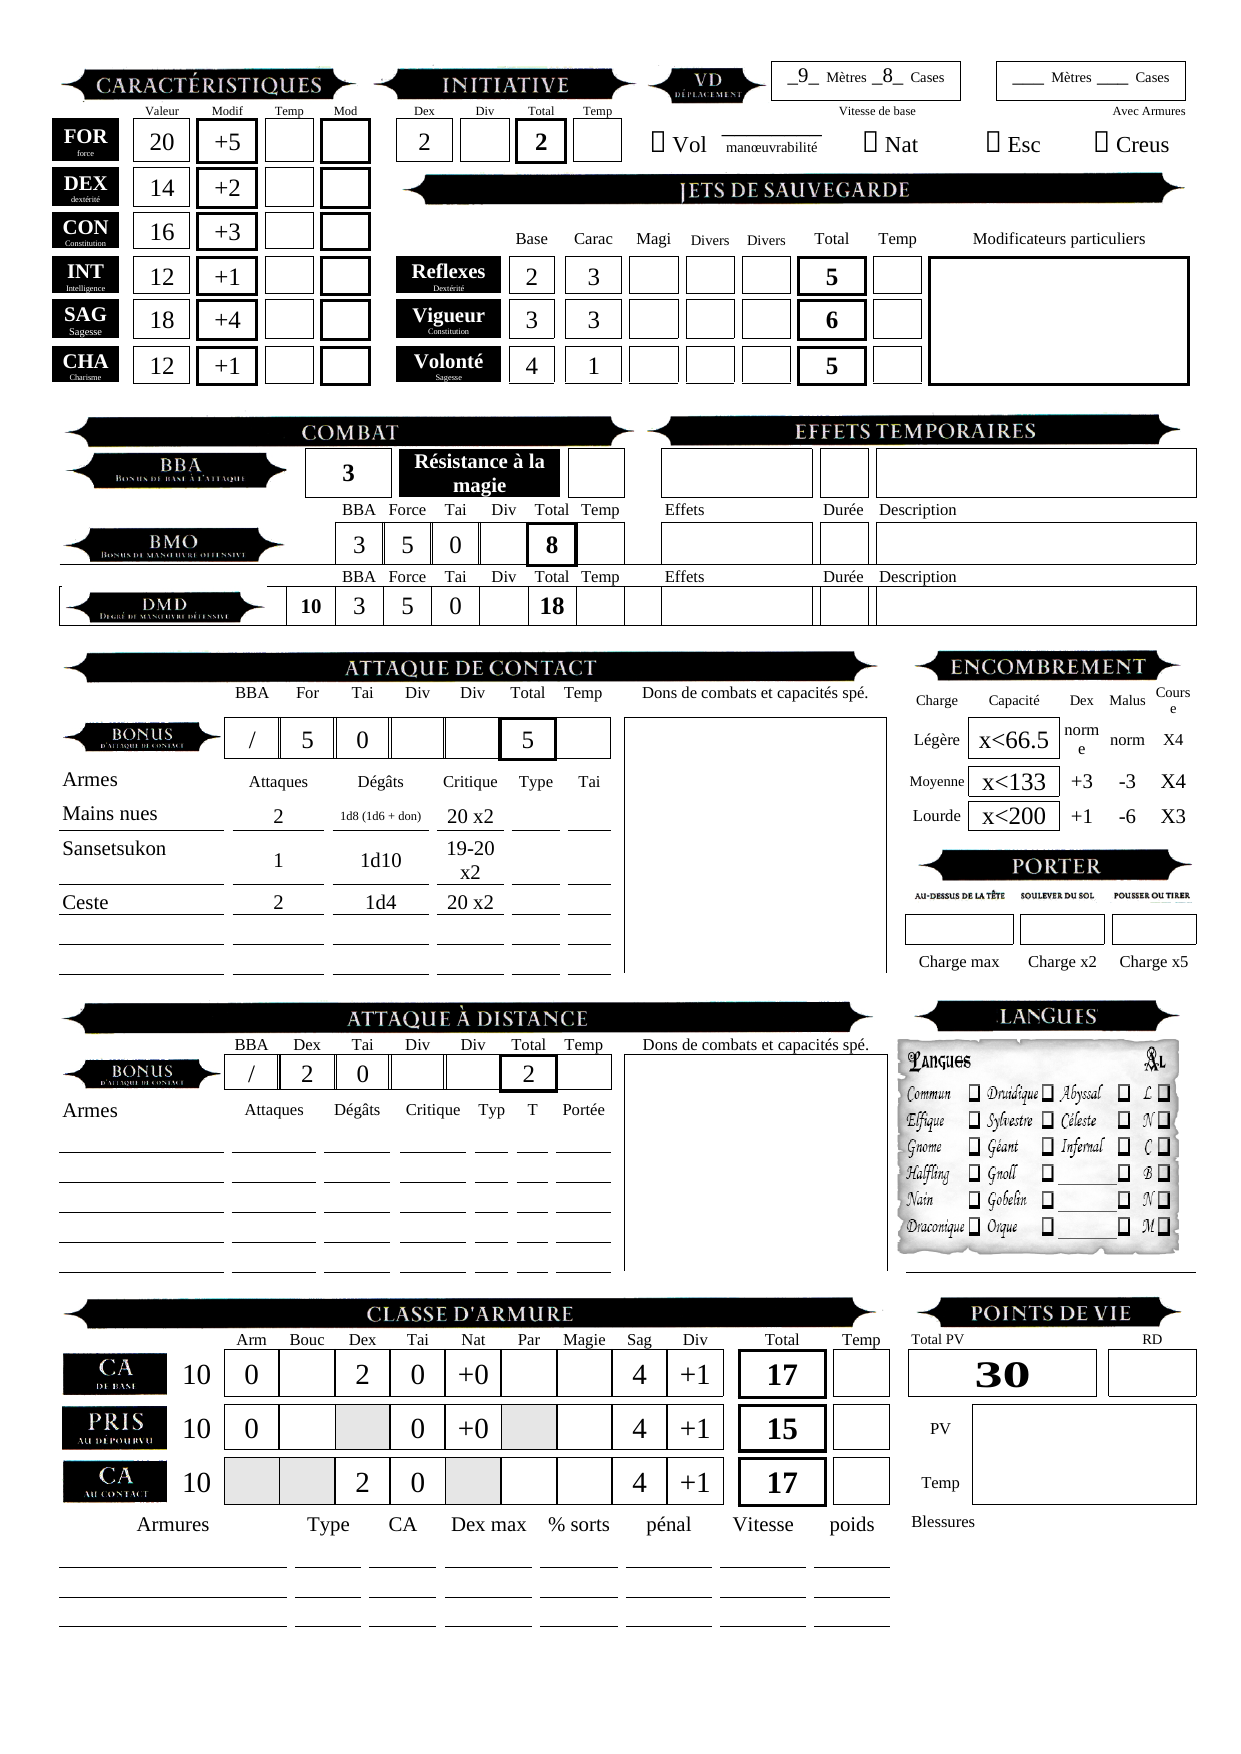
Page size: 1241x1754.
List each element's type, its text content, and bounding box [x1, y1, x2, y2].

table_cell [622, 118, 640, 161]
table_cell [890, 1543, 908, 1567]
table_cell [233, 949, 324, 974]
table_cell 3 [336, 523, 382, 563]
table_cell DEX dextérité [52, 167, 119, 206]
table_cell [556, 1183, 611, 1187]
table_cell [678, 248, 686, 256]
table_cell [723, 1449, 739, 1457]
table_cell [266, 213, 313, 248]
table_cell [134, 339, 190, 346]
table_cell [466, 1217, 475, 1241]
table_cell [400, 1247, 466, 1271]
table_cell [429, 949, 437, 974]
table_cell 1 [233, 835, 324, 884]
table_cell [436, 1567, 445, 1572]
table_cell [52, 293, 119, 298]
table_cell [287, 1602, 295, 1626]
table_cell [611, 1212, 624, 1217]
table_cell Critique [400, 1097, 466, 1122]
table_header [611, 684, 624, 717]
table_cell 19-20 x2 [437, 835, 504, 884]
table_cell BBA [335, 498, 383, 522]
table_cell Total [528, 567, 576, 586]
table_cell [224, 914, 232, 919]
table_cell [791, 346, 797, 382]
table_cell [626, 1598, 712, 1602]
table_cell [509, 206, 1188, 212]
table_cell Blessures [908, 1512, 1196, 1626]
table_cell [390, 1450, 445, 1457]
table_cell [969, 759, 1059, 766]
table_header Div [445, 1035, 501, 1054]
table_cell [59, 1457, 169, 1504]
table_cell [1063, 1396, 1109, 1404]
table_cell [790, 212, 798, 248]
table_cell [279, 1450, 335, 1457]
table_cell [814, 1598, 889, 1602]
table_cell [630, 294, 678, 298]
table_cell +3 [1060, 766, 1104, 796]
table_cell [316, 1217, 324, 1241]
table_header Temp [573, 104, 622, 118]
table_cell [59, 885, 224, 889]
table_cell [888, 1152, 906, 1157]
table_cell Volonté Sagesse [396, 346, 501, 382]
table_cell [119, 118, 133, 161]
table_cell [517, 1183, 548, 1187]
table_cell Dex max [445, 1512, 532, 1536]
table_cell [501, 1505, 557, 1512]
table_header Div [390, 684, 445, 717]
table_cell Attaques [232, 1097, 316, 1122]
table_cell [624, 718, 886, 974]
table_cell [554, 338, 565, 346]
table_cell [888, 1054, 906, 1089]
table_cell [371, 256, 396, 293]
table_cell [324, 919, 332, 944]
table_cell X3 [1150, 801, 1196, 830]
table_cell [890, 1457, 908, 1504]
table_cell [314, 256, 320, 293]
table_header Temp [833, 1330, 889, 1349]
table_cell [973, 1405, 1196, 1504]
table_cell [512, 796, 560, 801]
table_cell [905, 758, 969, 766]
table_cell 8 [529, 525, 574, 563]
table_cell [887, 796, 905, 801]
table_cell [887, 835, 905, 884]
table_cell [565, 339, 622, 346]
picture [908, 846, 1193, 903]
table_cell +1 [668, 1350, 723, 1396]
table_cell [556, 1127, 611, 1152]
table_cell [447, 1055, 499, 1089]
table_cell [720, 1602, 806, 1626]
table_cell [712, 1567, 720, 1572]
table_cell [114, 1504, 169, 1512]
table_header Total [500, 684, 555, 717]
table_cell FOR force [52, 118, 119, 161]
table_header Dons de combats et capacités spé. [624, 684, 886, 717]
table_cell [436, 1536, 445, 1543]
table_header [169, 1330, 224, 1349]
table_cell [973, 1397, 1063, 1404]
table_cell 5 [800, 349, 864, 382]
table_cell [735, 299, 742, 338]
table_cell [742, 248, 790, 256]
table_cell 0 [391, 1458, 445, 1504]
table_cell [806, 1597, 814, 1602]
table_cell % sorts [540, 1512, 618, 1536]
table_cell [512, 885, 560, 889]
table_cell [567, 118, 573, 161]
table_cell [568, 885, 611, 889]
table_cell [429, 766, 437, 796]
table_cell [888, 1217, 906, 1241]
table_cell pénal [626, 1512, 712, 1536]
table_cell [390, 1217, 400, 1241]
table_header [640, 104, 715, 118]
table_cell Description [876, 565, 1196, 586]
table_cell [625, 522, 661, 563]
table_cell [517, 1153, 548, 1157]
table_cell 0 [337, 1055, 388, 1089]
table_header Bouc [279, 1330, 335, 1349]
table_cell [922, 346, 928, 382]
table_cell [224, 889, 232, 914]
table_header Vitesse de base [836, 104, 996, 118]
picture [62, 1406, 167, 1450]
table_cell [630, 339, 678, 346]
table_cell [1104, 949, 1112, 974]
table_cell [313, 248, 321, 256]
table_cell [743, 347, 790, 382]
table_cell [555, 299, 565, 338]
table_cell [720, 1543, 806, 1567]
table_cell 0 [225, 1350, 278, 1396]
table_cell [568, 919, 611, 944]
table_cell [611, 889, 624, 914]
table_cell [392, 718, 443, 758]
table_cell [265, 339, 313, 346]
table_cell [833, 1397, 889, 1404]
table_cell [59, 1602, 287, 1626]
table_cell [287, 1512, 295, 1536]
table_cell [400, 1243, 466, 1247]
table_cell [1059, 758, 1104, 766]
table_cell [370, 248, 396, 256]
table_cell BBA [335, 565, 383, 586]
table_cell [1105, 914, 1112, 944]
table_cell [370, 338, 396, 346]
table_cell [400, 1153, 466, 1157]
table_cell [618, 1536, 626, 1543]
table_cell [813, 522, 820, 563]
table_header Dex [1059, 684, 1104, 717]
table_cell Typ [475, 1097, 508, 1122]
table_cell [316, 1097, 324, 1122]
table_cell [371, 212, 396, 248]
table_cell [887, 830, 905, 835]
table_cell [324, 949, 332, 974]
table_cell [257, 338, 265, 346]
table_header Valeur [134, 104, 190, 118]
table_cell [921, 248, 929, 256]
table_cell [554, 293, 565, 298]
table_cell [509, 339, 554, 346]
table_cell [558, 1458, 611, 1504]
table_cell [662, 523, 812, 563]
table_cell [931, 259, 1187, 382]
table_cell [555, 346, 565, 382]
table_cell [59, 1349, 169, 1396]
table_cell [806, 1567, 814, 1572]
table_cell [446, 718, 498, 758]
table_cell [626, 1568, 712, 1572]
table_cell [814, 1573, 889, 1597]
table_cell [825, 1449, 833, 1457]
table_header [622, 104, 640, 118]
table_cell [453, 161, 460, 167]
table_cell [314, 346, 320, 382]
table_cell [512, 915, 560, 919]
table_cell [390, 1247, 400, 1271]
table_cell [827, 1457, 833, 1504]
table_cell [224, 1247, 232, 1271]
table_cell [611, 796, 624, 801]
table_header [392, 449, 399, 497]
table_cell [59, 1243, 224, 1247]
table_header ________manœuvrabilité [715, 104, 828, 161]
table_header [509, 104, 517, 118]
table_cell [324, 1153, 390, 1157]
table_header Tai [390, 1330, 445, 1349]
table_header [869, 449, 876, 497]
table_cell [558, 1405, 611, 1449]
table_cell Total [528, 497, 576, 522]
table_cell [560, 884, 568, 889]
table_cell [324, 889, 332, 914]
table_header Total PV [908, 1330, 1096, 1349]
table_cell [59, 1127, 224, 1152]
table_cell [611, 835, 624, 884]
table_cell [560, 796, 568, 801]
table_cell [1021, 915, 1104, 944]
table_cell [119, 212, 133, 248]
table_cell [743, 300, 790, 338]
table_cell [888, 1182, 906, 1187]
table_cell [612, 1450, 667, 1457]
table_cell [806, 1602, 814, 1626]
table_cell [280, 1458, 334, 1504]
table_cell [279, 1505, 335, 1512]
table_cell [565, 294, 622, 298]
table_cell [565, 248, 622, 256]
table_cell [224, 835, 232, 884]
table_cell [224, 759, 280, 766]
table_cell CON Constitution [52, 212, 119, 248]
table_cell [922, 299, 928, 338]
table_cell [361, 1573, 369, 1597]
table_cell [667, 1505, 723, 1512]
table_cell 12 [134, 347, 189, 382]
table_cell [887, 758, 905, 766]
picture [59, 409, 1181, 494]
table_cell [390, 1152, 400, 1157]
table_cell [369, 1602, 436, 1626]
table_cell [568, 835, 611, 884]
table_cell 3 [336, 587, 383, 625]
table_cell [396, 293, 501, 298]
table_cell [578, 523, 624, 563]
table_cell [316, 1122, 324, 1127]
table_cell [400, 1157, 466, 1182]
table_header Temp [556, 1035, 611, 1054]
table_cell [821, 587, 868, 625]
table_cell [335, 1090, 390, 1097]
table_header [565, 104, 573, 118]
table_cell [712, 1573, 720, 1597]
table_cell [59, 565, 286, 586]
table_cell [630, 300, 678, 338]
table_cell [224, 1182, 232, 1187]
table_cell [396, 167, 1188, 206]
table_cell [323, 215, 368, 248]
table_cell [890, 1396, 908, 1404]
table_cell [512, 835, 560, 884]
table_cell Mains nues [59, 801, 224, 830]
table_cell [224, 1127, 232, 1152]
table_cell [190, 118, 196, 161]
table_cell [1150, 830, 1196, 835]
table_cell [224, 801, 232, 830]
table_cell 10 [169, 1404, 224, 1449]
table_cell [679, 256, 686, 293]
table_cell [867, 346, 873, 382]
table_cell [396, 206, 501, 212]
table_cell [190, 161, 198, 167]
table_cell [906, 915, 1013, 944]
table_cell [969, 831, 1059, 835]
table_cell [114, 1568, 169, 1572]
table_cell [324, 1243, 390, 1247]
table_cell [611, 914, 624, 919]
table_cell [504, 889, 512, 914]
table_header Charge [905, 684, 969, 717]
table_cell [501, 293, 509, 298]
table_cell [517, 1247, 548, 1271]
table_cell [369, 1573, 436, 1597]
table_header BBA [224, 684, 280, 717]
table_cell [335, 1505, 390, 1512]
table_cell [370, 293, 396, 298]
table_cell [390, 1097, 400, 1122]
table_header Div [460, 104, 509, 118]
table_cell [390, 1090, 445, 1097]
table_cell [1059, 796, 1104, 801]
picture [59, 998, 1181, 1035]
table_cell Base [509, 212, 554, 248]
table_header [886, 684, 905, 717]
table_cell  Nat [836, 118, 944, 161]
table_cell [833, 1450, 889, 1457]
table_cell [556, 1090, 611, 1097]
table_cell [626, 1543, 712, 1567]
table_cell 1d4 [333, 889, 429, 914]
table_cell [501, 299, 509, 338]
table_cell 2 [397, 119, 452, 161]
table_cell X4 [1150, 717, 1196, 758]
table_cell [501, 212, 509, 248]
table_cell [52, 248, 119, 256]
table_cell [59, 1217, 224, 1241]
table_header Total [501, 1035, 556, 1054]
table_cell [814, 1602, 889, 1626]
table_cell [371, 299, 396, 338]
table_cell 17 [741, 1460, 824, 1504]
table_cell [558, 1055, 611, 1089]
table_cell [556, 1247, 611, 1271]
table_cell [266, 257, 313, 293]
table_cell [361, 1567, 369, 1572]
table_cell [618, 1602, 626, 1626]
table_cell [557, 1505, 612, 1512]
table_cell [556, 1153, 611, 1157]
table_cell Divers [742, 212, 790, 248]
table_cell [512, 949, 560, 974]
table_cell Portée [556, 1097, 611, 1122]
table_cell [558, 1350, 611, 1396]
table_cell +1 [199, 349, 255, 382]
table_cell [568, 801, 611, 830]
table_header [286, 449, 305, 497]
table_cell [508, 1157, 517, 1182]
table_cell [501, 1397, 557, 1404]
table_cell [59, 1089, 224, 1097]
table_cell 17 [741, 1352, 824, 1396]
table_cell [314, 167, 320, 206]
table_cell [888, 1247, 906, 1271]
table_cell [890, 1404, 908, 1449]
table_cell [1150, 796, 1196, 801]
table_cell [466, 1122, 475, 1127]
picture [59, 649, 1182, 684]
table_cell [59, 1153, 224, 1157]
table_cell [466, 1157, 475, 1182]
table_cell [868, 565, 876, 586]
table_cell [720, 1568, 747, 1572]
table_header Dons de combats et capacités spé. [625, 1035, 887, 1054]
table_cell [313, 293, 321, 298]
table_cell [190, 299, 196, 338]
table_cell 2 [233, 801, 324, 830]
table_cell [712, 1512, 720, 1536]
table_cell [321, 251, 369, 256]
table_cell [798, 248, 865, 256]
table_cell [396, 162, 452, 167]
table_cell [611, 830, 624, 835]
table_header For [280, 684, 335, 717]
table_cell [480, 587, 528, 625]
table_cell [556, 1213, 611, 1217]
table_cell [734, 212, 742, 248]
table_cell [429, 830, 437, 835]
table_cell [59, 1183, 224, 1187]
table_cell [790, 338, 798, 346]
table_cell x<133 [969, 767, 1059, 796]
table_header Temp [265, 104, 313, 118]
table_cell [232, 1157, 316, 1182]
table_cell [316, 1127, 324, 1152]
table_cell [512, 801, 560, 830]
table_cell Force [383, 565, 431, 586]
table_header [611, 1035, 624, 1054]
table_cell [626, 1602, 712, 1626]
table_cell [548, 1241, 556, 1247]
table_cell [887, 801, 905, 830]
table_cell [905, 830, 969, 835]
table_cell 2 [281, 1055, 334, 1089]
table_cell [1109, 1350, 1196, 1396]
table_cell Temp [908, 1457, 972, 1504]
table_cell [224, 830, 232, 835]
table_header Tai [335, 684, 390, 717]
table_cell [198, 341, 257, 346]
table_cell [169, 1536, 224, 1543]
table_cell [611, 1247, 624, 1271]
table_cell [287, 1573, 295, 1597]
table_cell [556, 1243, 611, 1247]
table_cell [265, 249, 313, 256]
table_cell [611, 1182, 624, 1187]
table_cell [59, 1122, 224, 1127]
table_cell 20 [134, 119, 189, 161]
table_cell [622, 212, 629, 248]
table_cell [504, 919, 512, 944]
table_header [825, 1330, 833, 1349]
table_cell [560, 830, 568, 835]
table_cell [890, 1597, 908, 1602]
table_cell [169, 1598, 224, 1602]
table_cell [568, 889, 611, 914]
table_cell [436, 1573, 445, 1597]
table_cell [869, 587, 876, 625]
table_header [59, 449, 286, 497]
table_cell [265, 294, 313, 298]
table_cell [460, 161, 1188, 167]
table_cell [257, 248, 265, 256]
table_cell [59, 945, 224, 949]
table_header [313, 104, 321, 118]
table_cell [396, 212, 501, 248]
table_cell 4 [613, 1350, 666, 1396]
table_cell [890, 1536, 908, 1543]
table_cell Vigueur Constitution [396, 299, 501, 338]
table_cell [119, 256, 133, 293]
table_cell [888, 1187, 906, 1212]
table_cell 0 [225, 1405, 278, 1449]
table_cell [429, 796, 437, 801]
table_cell [888, 1212, 906, 1217]
table_cell / [225, 1055, 277, 1089]
table_cell [400, 1127, 466, 1152]
table_cell [190, 256, 196, 293]
table_cell [475, 1122, 508, 1127]
table_cell [233, 796, 324, 801]
table_cell [502, 1350, 556, 1396]
table_cell [59, 1187, 224, 1212]
table_cell [611, 766, 624, 796]
table_cell [517, 1187, 548, 1212]
table_cell [921, 338, 928, 346]
table_cell 30 [909, 1350, 1096, 1396]
table_cell [475, 1217, 508, 1241]
table_cell [712, 1543, 720, 1567]
table_header [828, 104, 836, 118]
table_cell [679, 299, 686, 338]
table_cell [475, 1183, 508, 1187]
table_cell [504, 796, 512, 801]
table_cell [169, 1504, 224, 1512]
table_cell [508, 1212, 517, 1217]
table_cell [295, 1598, 361, 1602]
table_cell [622, 248, 629, 256]
table_cell [625, 1055, 887, 1271]
table_cell 10 [169, 1457, 224, 1504]
table_cell [747, 1598, 806, 1602]
table_cell [532, 1602, 540, 1626]
table_cell [517, 1217, 548, 1241]
table_cell [258, 299, 265, 338]
table_cell [888, 1097, 906, 1122]
table_header Dex [279, 1035, 335, 1054]
table_cell +3 [199, 215, 255, 248]
table_cell [224, 1157, 232, 1182]
table_cell norme [1060, 717, 1104, 758]
table_cell [445, 1602, 532, 1626]
table_cell Moyenne [905, 766, 968, 796]
table_cell [667, 1450, 723, 1457]
table_cell [548, 1122, 556, 1127]
table_cell [52, 338, 119, 346]
table_cell Charge x5 [1112, 949, 1196, 974]
table_header Mod [321, 104, 369, 118]
table_cell X4 [1150, 766, 1196, 796]
table_cell [429, 889, 437, 914]
table_cell [888, 1089, 906, 1097]
table_cell [335, 1397, 390, 1404]
table_cell [560, 949, 568, 974]
table_cell [224, 884, 232, 889]
table_cell [724, 1457, 738, 1504]
table_cell [612, 1397, 667, 1404]
table_cell [333, 885, 429, 889]
table_cell [429, 919, 437, 944]
table_cell [324, 944, 332, 949]
table_cell [798, 341, 865, 346]
table_cell [295, 1536, 361, 1543]
table_cell +1 [668, 1458, 723, 1504]
table_cell [445, 1536, 532, 1543]
table_cell [445, 1450, 501, 1457]
table_cell [313, 161, 321, 167]
table_cell [190, 212, 196, 248]
table_cell [59, 1568, 114, 1572]
table_cell [52, 206, 119, 212]
table_cell [611, 717, 624, 758]
table_cell [119, 346, 133, 382]
table_cell [611, 758, 624, 766]
table_cell [504, 766, 512, 796]
table_cell [445, 1568, 532, 1572]
table_cell [369, 1598, 436, 1602]
table_header [723, 1330, 739, 1349]
table_cell [517, 1157, 548, 1182]
table_cell +4 [199, 302, 255, 338]
table_cell -3 [1104, 766, 1150, 796]
table_cell [59, 1396, 114, 1404]
table_cell [59, 497, 286, 522]
picture [62, 524, 285, 564]
table_header [59, 1035, 224, 1054]
table_cell [611, 1127, 624, 1152]
table_cell [134, 207, 190, 212]
table_cell [324, 1127, 390, 1152]
table_cell Div [480, 497, 528, 522]
table_cell [512, 919, 560, 944]
table_cell [436, 1512, 445, 1536]
table_cell Attaques [233, 766, 324, 796]
table_header Capacité [969, 684, 1059, 717]
table_cell [560, 889, 568, 914]
table_cell [370, 161, 396, 167]
table_cell [504, 949, 512, 974]
table_cell +0 [446, 1405, 501, 1449]
table_cell [540, 1602, 618, 1626]
table_cell +0 [446, 1350, 500, 1396]
table_cell 2 [502, 1057, 555, 1089]
table_cell [324, 801, 332, 830]
table_cell [265, 207, 313, 212]
table_cell [324, 1187, 390, 1212]
table_cell [323, 349, 368, 382]
table_cell [190, 206, 198, 212]
table_cell [466, 1182, 475, 1187]
table_cell 20 x2 [437, 889, 504, 914]
table_cell [501, 1093, 556, 1097]
table_cell 0 [433, 523, 478, 563]
table_header Malus [1104, 684, 1150, 717]
table_cell [225, 1458, 279, 1504]
table_cell [626, 1536, 712, 1543]
table_header [59, 1330, 169, 1349]
table_cell [266, 119, 313, 161]
table_cell [686, 339, 734, 346]
table_cell [612, 1505, 667, 1512]
table_cell [888, 1122, 906, 1127]
table_cell [232, 1243, 316, 1247]
table_cell Divers [686, 212, 734, 248]
table_cell [540, 1573, 618, 1597]
table_cell [59, 1543, 287, 1567]
table_cell [314, 299, 320, 338]
table_cell [1104, 758, 1150, 766]
table_cell poids [814, 1512, 889, 1536]
table_cell [874, 347, 921, 382]
table_cell [224, 1152, 232, 1157]
table_cell [59, 1213, 224, 1217]
table_cell [504, 914, 512, 919]
table_cell [532, 1573, 540, 1597]
table_cell [839, 1505, 889, 1512]
table_cell 2 [336, 1458, 389, 1504]
table_cell [512, 831, 560, 835]
table_cell [286, 497, 335, 522]
table_cell [314, 118, 320, 161]
table_cell [333, 945, 429, 949]
table_cell [905, 835, 1196, 914]
table_cell [316, 1241, 324, 1247]
table_cell [512, 889, 560, 914]
table_cell [390, 1157, 400, 1182]
table_cell [280, 1350, 334, 1396]
table_cell [827, 1349, 833, 1396]
table_cell [743, 257, 790, 293]
table_cell [742, 294, 790, 298]
table_cell [508, 1187, 517, 1212]
table_cell 0 [391, 1405, 444, 1449]
table_header [453, 104, 460, 118]
table_header Temp [555, 684, 611, 717]
table_cell [313, 338, 321, 346]
table_cell [508, 1182, 517, 1187]
table_cell [371, 118, 396, 161]
table_cell [287, 1567, 295, 1572]
table_cell 15 [741, 1407, 824, 1449]
table_header Dex [396, 104, 452, 118]
table_cell [508, 1217, 517, 1241]
table_cell [59, 1404, 169, 1449]
table_cell INT Intelligence [52, 256, 119, 293]
table_cell Armures [59, 1512, 287, 1536]
table_cell 18 [529, 587, 576, 625]
table_cell [560, 944, 568, 949]
table_cell [316, 1212, 324, 1217]
picture [62, 1056, 221, 1090]
table_cell 10 [287, 587, 335, 625]
table_cell [437, 885, 504, 889]
table_cell [169, 1449, 224, 1457]
table_cell [630, 248, 678, 256]
table_cell 0 [391, 1350, 444, 1396]
table_cell [790, 248, 798, 256]
table_cell 2 [233, 889, 324, 914]
table_cell [475, 1243, 508, 1247]
table_cell [611, 801, 624, 830]
table_header Total [739, 1330, 825, 1349]
table_cell  Creus [1074, 118, 1188, 161]
table_cell [400, 1183, 466, 1187]
table_cell [618, 1567, 626, 1572]
table_header Magie [557, 1330, 612, 1349]
table_cell +2 [199, 170, 255, 206]
table_cell +1 [668, 1405, 723, 1449]
table_cell [335, 759, 390, 766]
table_cell 1 [566, 347, 621, 382]
table_cell [190, 293, 198, 298]
table_cell [735, 346, 742, 382]
table_cell [1013, 949, 1021, 974]
table_cell [475, 1153, 508, 1157]
table_cell [574, 119, 621, 161]
table_cell [59, 1504, 114, 1512]
table_cell [475, 1187, 508, 1212]
table_cell [662, 587, 812, 625]
table_cell [834, 1350, 889, 1396]
table_cell [475, 1127, 508, 1152]
table_cell [560, 766, 568, 796]
picture [399, 169, 1185, 206]
table_cell [814, 1543, 889, 1567]
table_cell [555, 256, 565, 293]
table_cell Charge max [905, 949, 1013, 974]
table_cell [119, 167, 133, 206]
table_cell [618, 1597, 626, 1602]
table_cell [321, 341, 369, 346]
table_cell [1063, 1505, 1109, 1512]
table_cell [944, 118, 959, 161]
table_cell [445, 1543, 532, 1567]
table_cell [324, 1157, 390, 1182]
table_cell [890, 1512, 908, 1536]
table_cell [59, 1449, 114, 1457]
table_header Div [390, 1035, 445, 1054]
table_header [662, 449, 812, 497]
table_cell [475, 1213, 508, 1217]
table_cell [119, 161, 134, 167]
table_cell [556, 1187, 611, 1212]
table_cell [233, 885, 324, 889]
table_cell [568, 949, 611, 974]
table_cell [323, 302, 368, 338]
table_cell [908, 1449, 972, 1457]
table_cell [1059, 830, 1104, 835]
table_cell [1112, 945, 1196, 949]
table_cell [59, 1157, 224, 1182]
table_cell [548, 1097, 556, 1122]
table_cell [548, 1127, 556, 1152]
table_cell [618, 1543, 626, 1567]
table_cell [336, 1405, 389, 1449]
table_cell [747, 1568, 806, 1572]
table_cell [224, 1212, 232, 1217]
table_header Résistance à la magie [399, 449, 560, 497]
table_header Dex [335, 1330, 390, 1349]
table_cell [453, 118, 460, 161]
table_cell Modificateurs particuliers [930, 212, 1188, 248]
table_cell [877, 587, 1196, 625]
table_cell -6 [1104, 801, 1150, 830]
table_cell [324, 1217, 390, 1241]
table_header [890, 1330, 908, 1349]
table_cell [501, 346, 509, 382]
table_header Sag [612, 1330, 667, 1349]
table_cell [119, 299, 133, 338]
table_cell [232, 1187, 316, 1212]
table_cell x<200 [969, 802, 1059, 830]
table_cell [509, 248, 554, 256]
table_header Avec Armures [996, 104, 1188, 118]
table_cell [466, 1127, 475, 1152]
table_cell [678, 293, 686, 298]
table_cell [887, 717, 905, 758]
table_cell [224, 1450, 279, 1457]
table_cell Temp [576, 565, 624, 586]
table_cell [532, 1536, 540, 1543]
table_cell [198, 251, 257, 256]
table_cell [361, 1602, 369, 1626]
table_cell [224, 949, 232, 974]
table_cell [279, 1397, 335, 1404]
table_cell [437, 831, 504, 835]
table_cell [1154, 1397, 1196, 1404]
table_cell [224, 1241, 232, 1247]
table_header Nat [445, 1330, 501, 1349]
table_cell Vitesse [720, 1512, 806, 1536]
table_cell [532, 1512, 540, 1536]
table_cell [190, 338, 198, 346]
table_cell [548, 1187, 556, 1212]
table_cell [324, 1183, 390, 1187]
table_cell [501, 338, 509, 346]
table_cell 2 [518, 121, 564, 161]
table_header Par [501, 1330, 557, 1349]
table_cell [313, 206, 321, 212]
table_cell [445, 759, 500, 766]
table_cell [888, 1241, 906, 1247]
table_cell [390, 1397, 445, 1404]
table_cell [369, 1543, 436, 1567]
table_cell [466, 1187, 475, 1212]
table_cell [437, 915, 504, 919]
table_cell Sansetsukon [59, 835, 224, 884]
table_cell Total [798, 212, 865, 248]
table_cell [232, 1183, 316, 1187]
table_cell [224, 944, 232, 949]
table_header [625, 449, 661, 497]
table_cell [508, 1241, 517, 1247]
table_cell [445, 1090, 501, 1097]
table_cell [517, 1213, 548, 1217]
table_cell [973, 1505, 1063, 1512]
table_cell [445, 1573, 532, 1597]
table_cell [390, 759, 445, 766]
table_cell [224, 1536, 279, 1543]
table_cell [502, 1458, 556, 1504]
table_cell [324, 1122, 390, 1127]
table_cell [630, 257, 678, 293]
table_cell [119, 293, 134, 298]
table_cell [548, 1247, 556, 1271]
table_cell [630, 347, 678, 382]
table_cell [500, 761, 555, 766]
table_cell [392, 1055, 443, 1089]
table_cell [557, 1450, 612, 1457]
table_cell [295, 1573, 361, 1597]
table_cell [266, 300, 313, 338]
table_cell [316, 1247, 324, 1271]
table_cell [611, 944, 624, 949]
table_cell [568, 831, 611, 835]
table_cell [540, 1568, 618, 1572]
table_cell [890, 1449, 908, 1457]
table_cell norm [1104, 717, 1150, 758]
table_cell [52, 161, 119, 167]
table_cell [1150, 758, 1196, 766]
table_cell [812, 497, 820, 522]
table_header [257, 104, 265, 118]
table_cell [611, 1187, 624, 1212]
table_cell Effets [662, 498, 812, 522]
table_cell [233, 945, 324, 949]
table_cell Dégâts [333, 766, 429, 796]
table_cell [887, 944, 905, 949]
table_cell [812, 565, 820, 586]
table_cell [790, 293, 798, 298]
table_cell [266, 168, 313, 206]
table_cell [233, 831, 324, 835]
table_cell [169, 1396, 224, 1404]
table_cell [825, 1396, 833, 1404]
table_cell [295, 1568, 361, 1572]
table_cell [560, 835, 568, 884]
table_cell [323, 170, 368, 206]
table_header [887, 1035, 906, 1054]
table_cell [890, 1602, 908, 1626]
table_cell [1066, 118, 1074, 161]
table_cell [324, 1213, 390, 1217]
table_cell [119, 248, 134, 256]
picture [62, 1352, 167, 1396]
table_cell [1014, 914, 1020, 944]
table_cell [611, 1152, 624, 1157]
table_cell [361, 1543, 369, 1567]
table_cell [867, 299, 873, 338]
table_cell Lourde [905, 801, 968, 830]
table_cell [316, 1187, 324, 1212]
table_cell 2 [336, 1350, 389, 1396]
table_cell [400, 1122, 466, 1127]
table_cell SAG Sagesse [52, 299, 119, 338]
table_cell [611, 1217, 624, 1241]
table_cell [1104, 944, 1112, 949]
table_cell [437, 949, 504, 974]
table_cell [686, 294, 734, 298]
table_cell [905, 945, 1013, 949]
table_cell [59, 1054, 224, 1089]
table_cell [618, 1512, 626, 1536]
table_cell 14 [134, 168, 189, 206]
table_cell Type [295, 1512, 361, 1536]
table_cell [739, 1399, 825, 1404]
table_cell [611, 884, 624, 889]
table_cell [887, 914, 905, 919]
table_cell [667, 1397, 723, 1404]
table_cell CA [369, 1512, 436, 1536]
table_cell [887, 919, 905, 944]
table_cell [390, 1241, 400, 1247]
table_cell [333, 919, 429, 944]
table_cell [119, 206, 134, 212]
table_cell [720, 1573, 806, 1597]
table_cell [323, 259, 368, 293]
table_cell [969, 797, 1059, 801]
table_cell 5 [800, 259, 864, 293]
table_cell [501, 256, 509, 293]
table_cell [466, 1247, 475, 1271]
table_cell [475, 1247, 508, 1271]
table_cell [813, 587, 820, 625]
table_cell [1109, 1505, 1154, 1512]
table_cell [445, 1598, 532, 1602]
table_cell [333, 949, 429, 974]
table_cell [1013, 944, 1021, 949]
table_cell [556, 1157, 611, 1182]
table_cell [557, 1397, 612, 1404]
table_cell [806, 1512, 814, 1536]
table_cell [504, 801, 512, 830]
table_cell [611, 949, 624, 974]
table_cell [720, 1598, 747, 1602]
table_cell Temp [576, 498, 624, 522]
table_cell [508, 1097, 517, 1122]
table_cell Description [876, 498, 1196, 522]
table_cell [190, 248, 198, 256]
table_cell [508, 1122, 517, 1127]
table_cell [324, 835, 332, 884]
table_header [569, 449, 624, 497]
table_cell [877, 523, 1196, 563]
table_cell [324, 830, 332, 835]
table_cell [134, 249, 190, 256]
table_cell [335, 1450, 390, 1457]
table_cell [1097, 1349, 1108, 1396]
table_cell [532, 1567, 540, 1572]
table_cell [540, 1543, 618, 1567]
table_cell 3 [510, 300, 554, 338]
table_cell [370, 206, 396, 212]
table_cell x<66.5 [969, 718, 1059, 758]
table_cell [508, 1247, 517, 1271]
table_cell [540, 1536, 618, 1543]
table_cell [687, 347, 734, 382]
table_cell [686, 248, 734, 256]
table_cell 10 [169, 1349, 224, 1396]
table_cell 1d8 (1d6 + don) [333, 801, 429, 830]
table_cell [396, 338, 501, 346]
table_cell [59, 1598, 114, 1602]
table_cell [874, 300, 921, 338]
table_cell [742, 339, 790, 346]
table_cell [791, 256, 797, 293]
table_cell [437, 796, 504, 801]
table_cell [622, 256, 629, 293]
table_cell [267, 587, 286, 625]
table_cell [279, 1090, 335, 1097]
table_cell Tai [431, 565, 479, 586]
table_cell [548, 1182, 556, 1187]
table_cell [59, 949, 224, 974]
table_cell [1109, 1397, 1154, 1404]
table_cell CHA Charisme [52, 346, 119, 382]
table_cell [233, 915, 324, 919]
table_header [119, 104, 134, 118]
picture [59, 61, 1181, 104]
table_cell [257, 206, 265, 212]
table_cell [626, 1573, 712, 1597]
table_cell [723, 1504, 739, 1512]
table_cell [548, 1212, 556, 1217]
table_cell [429, 884, 437, 889]
table_cell [232, 1153, 316, 1157]
table_cell [679, 346, 686, 382]
table_cell [828, 118, 836, 161]
table_cell [224, 1598, 279, 1602]
table_cell [611, 1157, 624, 1182]
table_cell [333, 796, 429, 801]
table_cell 4 [613, 1405, 666, 1449]
table_cell Carac [565, 212, 622, 248]
table_cell [827, 1404, 833, 1449]
table_cell [874, 257, 921, 293]
table_cell [257, 161, 265, 167]
table_cell [437, 919, 504, 944]
table_cell [739, 1453, 825, 1457]
table_cell [735, 256, 742, 293]
table_cell [806, 1573, 814, 1597]
table_header [59, 684, 224, 717]
table_cell [791, 299, 797, 338]
table_header [877, 449, 1196, 497]
table_cell [624, 565, 662, 586]
table_cell [461, 119, 509, 161]
table_cell [59, 1573, 287, 1597]
table_cell 4 [613, 1458, 666, 1504]
table_cell [429, 914, 437, 919]
text ___ Mètres ___ Cases [999, 63, 1182, 87]
table_cell [887, 766, 905, 796]
table_cell [232, 1247, 316, 1271]
table_cell [436, 1543, 445, 1567]
table_cell [224, 1097, 232, 1122]
table_cell [369, 1568, 436, 1572]
table_cell [287, 1536, 295, 1543]
table_cell [466, 1152, 475, 1157]
table_cell [400, 1217, 466, 1241]
table_cell [371, 167, 396, 206]
table_cell [324, 766, 332, 796]
table_cell [258, 167, 265, 206]
table_cell 6 [800, 302, 864, 338]
table_cell [611, 1122, 624, 1127]
table_cell [568, 945, 611, 949]
table_cell [678, 338, 686, 346]
table_cell [361, 1512, 369, 1536]
table_cell [734, 293, 742, 298]
table_cell [501, 206, 509, 212]
table_cell [59, 831, 224, 835]
table_cell [445, 1397, 501, 1404]
table_cell [279, 1536, 287, 1543]
table_cell [724, 1404, 738, 1449]
table_cell [324, 884, 332, 889]
table_cell [888, 1157, 906, 1182]
table_cell [333, 831, 429, 835]
table_cell [921, 212, 929, 248]
table_cell [169, 1568, 224, 1572]
table_cell [611, 1097, 624, 1122]
table_cell Type [512, 766, 560, 796]
table_cell [930, 248, 1188, 256]
table_cell [532, 1543, 540, 1567]
table_cell [224, 766, 232, 796]
table_cell 5 [385, 523, 430, 563]
table_header [52, 104, 119, 118]
table_cell Durée [820, 498, 868, 522]
table_cell [611, 919, 624, 944]
table_cell [436, 1597, 445, 1602]
table_cell [556, 1122, 611, 1127]
table_cell [258, 118, 265, 161]
table_cell [114, 1598, 169, 1602]
table_cell 1d10 [333, 835, 429, 884]
table_cell [504, 884, 512, 889]
table_cell [314, 212, 320, 248]
table_cell [512, 945, 560, 949]
table_cell [611, 1089, 624, 1097]
table_cell [712, 1536, 720, 1543]
table_cell 5 [502, 720, 554, 758]
table_cell [540, 1598, 618, 1602]
table_header [906, 1035, 1196, 1271]
table_cell [888, 1127, 906, 1152]
table_cell [806, 1536, 814, 1543]
table_cell [224, 1217, 232, 1241]
table_cell [501, 248, 509, 256]
table_cell [390, 1187, 400, 1212]
table_cell [510, 118, 515, 161]
picture [59, 1296, 1182, 1330]
table_cell [114, 1536, 169, 1543]
table_cell 0 [432, 587, 479, 625]
table_header Div [445, 684, 500, 717]
table_cell Tai [431, 497, 479, 522]
table_cell 0 [337, 718, 388, 758]
table_cell +1 [199, 259, 255, 293]
table_cell [890, 1349, 908, 1396]
table_cell [720, 1536, 806, 1543]
table_cell [568, 796, 611, 801]
table_cell [361, 1536, 369, 1543]
table_cell / [225, 718, 278, 758]
table_cell [625, 587, 661, 625]
table_cell [517, 1243, 548, 1247]
table_cell [59, 522, 286, 563]
table_cell [436, 1602, 445, 1626]
table_cell Temp [873, 212, 921, 248]
table_cell [712, 1597, 720, 1602]
table_cell [687, 257, 734, 293]
table_cell [834, 1405, 889, 1449]
table_cell [734, 338, 742, 346]
table_cell [869, 522, 876, 563]
table_cell [316, 1152, 324, 1157]
picture [62, 1460, 167, 1504]
table_cell [624, 497, 662, 522]
table_cell [867, 256, 873, 293]
table_cell [324, 914, 332, 919]
table_cell [333, 915, 429, 919]
table_cell [258, 256, 265, 293]
table_cell [295, 1602, 361, 1626]
table_cell [502, 1405, 556, 1449]
table_cell [475, 1157, 508, 1182]
table_cell [814, 1536, 889, 1543]
table_cell [501, 1450, 557, 1457]
table_cell [400, 1187, 466, 1212]
table_cell [324, 1247, 390, 1271]
table_cell [734, 248, 742, 256]
table_cell [865, 338, 873, 346]
table_cell [224, 1397, 279, 1404]
table_cell [548, 1217, 556, 1241]
table_cell [554, 212, 565, 248]
table_cell Tai [568, 766, 611, 796]
table_cell [316, 1182, 324, 1187]
table_cell [548, 1152, 556, 1157]
table_header Arm [224, 1330, 279, 1349]
table_cell [224, 1090, 279, 1097]
table_cell Critique [437, 766, 504, 796]
table_cell Dégâts [324, 1097, 390, 1122]
table_cell [532, 1597, 540, 1602]
table_cell [286, 522, 335, 563]
table_cell [369, 1536, 436, 1543]
table_cell [504, 835, 512, 884]
table_cell [280, 759, 335, 766]
table_cell [712, 1602, 720, 1626]
table_cell [481, 523, 526, 563]
table_header Tai [335, 1035, 390, 1054]
table_cell [266, 347, 313, 382]
table_cell [557, 718, 610, 758]
table_cell [390, 1122, 400, 1127]
table_cell Légère [905, 717, 968, 758]
table_cell [446, 1458, 500, 1504]
table_cell 3 [566, 300, 621, 338]
table_cell [295, 1543, 361, 1567]
table_header 3 [306, 449, 391, 497]
table_cell [739, 1507, 789, 1512]
table_cell [232, 1217, 316, 1241]
table_cell 3 [566, 257, 621, 293]
table_cell T [517, 1097, 548, 1122]
table_cell [922, 256, 928, 293]
table_cell [560, 801, 568, 830]
table_cell [258, 346, 265, 382]
table_cell Force [383, 497, 431, 522]
picture [62, 720, 221, 753]
table_header RD [1109, 1330, 1196, 1349]
table_cell [789, 1504, 839, 1512]
table_cell [1021, 945, 1104, 949]
table_cell [577, 587, 624, 625]
table_cell [390, 1182, 400, 1187]
table_cell [224, 1122, 232, 1127]
table_cell Durée [820, 565, 868, 586]
table_cell Charge x2 [1021, 949, 1104, 974]
table_cell Armes [59, 1097, 224, 1122]
table_cell [280, 1405, 335, 1449]
table_cell [445, 1505, 501, 1512]
table_cell [517, 1122, 548, 1127]
table_cell [554, 248, 565, 256]
table_cell Magi [630, 212, 678, 248]
table_cell [865, 248, 873, 256]
table_cell [611, 1241, 624, 1247]
table_cell [724, 1349, 738, 1396]
table_cell [258, 212, 265, 248]
table_cell [556, 1217, 611, 1241]
table_cell +5 [199, 121, 255, 161]
table_cell [508, 1127, 517, 1152]
table_cell [886, 949, 905, 974]
table_cell [286, 565, 335, 586]
table_cell [887, 884, 905, 889]
table_cell [873, 294, 921, 298]
table_cell [265, 162, 313, 167]
table_cell [400, 1213, 466, 1217]
table_cell Armes [59, 766, 224, 796]
table_cell [821, 523, 868, 563]
table_cell 2 [510, 257, 554, 293]
table_cell [466, 1241, 475, 1247]
picture [62, 586, 267, 625]
table_header Modif [198, 104, 257, 118]
table_cell [287, 1597, 295, 1602]
table_cell Div [480, 565, 528, 586]
table_cell [1154, 1505, 1196, 1512]
table_cell [59, 1536, 114, 1543]
table_cell [232, 1127, 316, 1152]
table_header [813, 449, 820, 497]
table_header BBA [224, 1035, 279, 1054]
table_cell [509, 294, 554, 298]
table_cell 18 [134, 300, 189, 338]
table_cell [908, 1504, 972, 1512]
table_cell [622, 346, 629, 382]
table_cell [622, 338, 629, 346]
table_cell [887, 889, 905, 914]
table_cell [114, 1449, 169, 1457]
table_cell [233, 919, 324, 944]
table_cell [316, 1157, 324, 1182]
table_cell [1104, 830, 1150, 835]
table_header Div [667, 1330, 723, 1349]
table_cell [905, 796, 969, 801]
table_cell [504, 944, 512, 949]
table_cell [287, 1543, 295, 1567]
table_cell [59, 915, 224, 919]
table_cell [59, 758, 224, 766]
table_cell Reflexes Dextérité [396, 256, 501, 293]
table_cell [508, 1152, 517, 1157]
table_cell [390, 1127, 400, 1152]
table_cell [59, 796, 224, 801]
table_cell [429, 944, 437, 949]
table_cell [429, 801, 437, 830]
table_cell [612, 1054, 624, 1089]
table_cell [560, 914, 568, 919]
table_cell 20 x2 [437, 801, 504, 830]
table_cell [429, 835, 437, 884]
table_cell [873, 248, 921, 256]
table_header [560, 449, 568, 497]
table_cell [59, 1247, 224, 1271]
table_cell [323, 121, 368, 161]
table_cell [868, 497, 876, 522]
table_cell [232, 1213, 316, 1217]
table_cell [687, 300, 734, 338]
table_cell [466, 1097, 475, 1122]
table_cell [873, 339, 921, 346]
table_cell [723, 1396, 739, 1404]
table_header [821, 449, 868, 497]
table_cell [890, 1504, 908, 1512]
table_cell [806, 1543, 814, 1567]
table_cell [390, 1505, 445, 1512]
table_cell PV [908, 1404, 972, 1449]
table_cell [224, 796, 232, 801]
table_cell [466, 1212, 475, 1217]
table_cell 16 [134, 213, 189, 248]
table_cell [134, 162, 190, 167]
table_cell [390, 1212, 400, 1217]
table_cell [59, 717, 224, 758]
table_cell [190, 346, 196, 382]
table_cell +1 [1060, 801, 1104, 830]
table_cell 4 [510, 347, 554, 382]
table_cell [324, 796, 332, 801]
table_header [1096, 1330, 1109, 1349]
table_cell [232, 1122, 316, 1127]
table_header [190, 104, 198, 118]
table_cell [361, 1597, 369, 1602]
table_cell 5 [384, 587, 431, 625]
table_cell [59, 919, 224, 944]
table_cell [568, 915, 611, 919]
table_cell [890, 1567, 908, 1572]
table_cell [678, 212, 686, 248]
table_cell [437, 945, 504, 949]
table_cell [119, 338, 134, 346]
table_cell [134, 294, 190, 298]
table_cell [504, 830, 512, 835]
table_header Total [517, 104, 565, 118]
table_cell [396, 248, 501, 256]
table_cell  Esc [959, 118, 1066, 161]
table_cell [517, 1127, 548, 1152]
table_cell [622, 299, 629, 338]
table_cell [555, 759, 611, 766]
text _9_ Mètres _8_ Cases [774, 63, 957, 87]
table_cell 12 [134, 257, 189, 293]
table_cell [1113, 915, 1196, 944]
table_cell [865, 212, 873, 248]
table_cell [257, 293, 265, 298]
table_cell [1104, 796, 1150, 801]
table_cell [190, 167, 196, 206]
table_cell [618, 1573, 626, 1597]
table_cell [890, 1573, 908, 1597]
table_header [370, 104, 396, 118]
table_cell [224, 1505, 279, 1512]
table_cell [560, 919, 568, 944]
table_header Course [1150, 683, 1196, 717]
table_cell [371, 346, 396, 382]
table_cell [224, 1568, 279, 1572]
table_cell [865, 293, 873, 298]
table_cell [548, 1157, 556, 1182]
table_cell [114, 1396, 169, 1404]
table_cell [908, 1397, 972, 1404]
table_cell [834, 1458, 889, 1504]
table_cell 5 [281, 718, 333, 758]
table_cell Ceste [59, 889, 224, 914]
table_cell [224, 1187, 232, 1212]
table_cell [224, 919, 232, 944]
table_cell  Vol [640, 118, 715, 161]
table_cell [814, 1568, 889, 1572]
table_cell Effets [662, 565, 812, 586]
